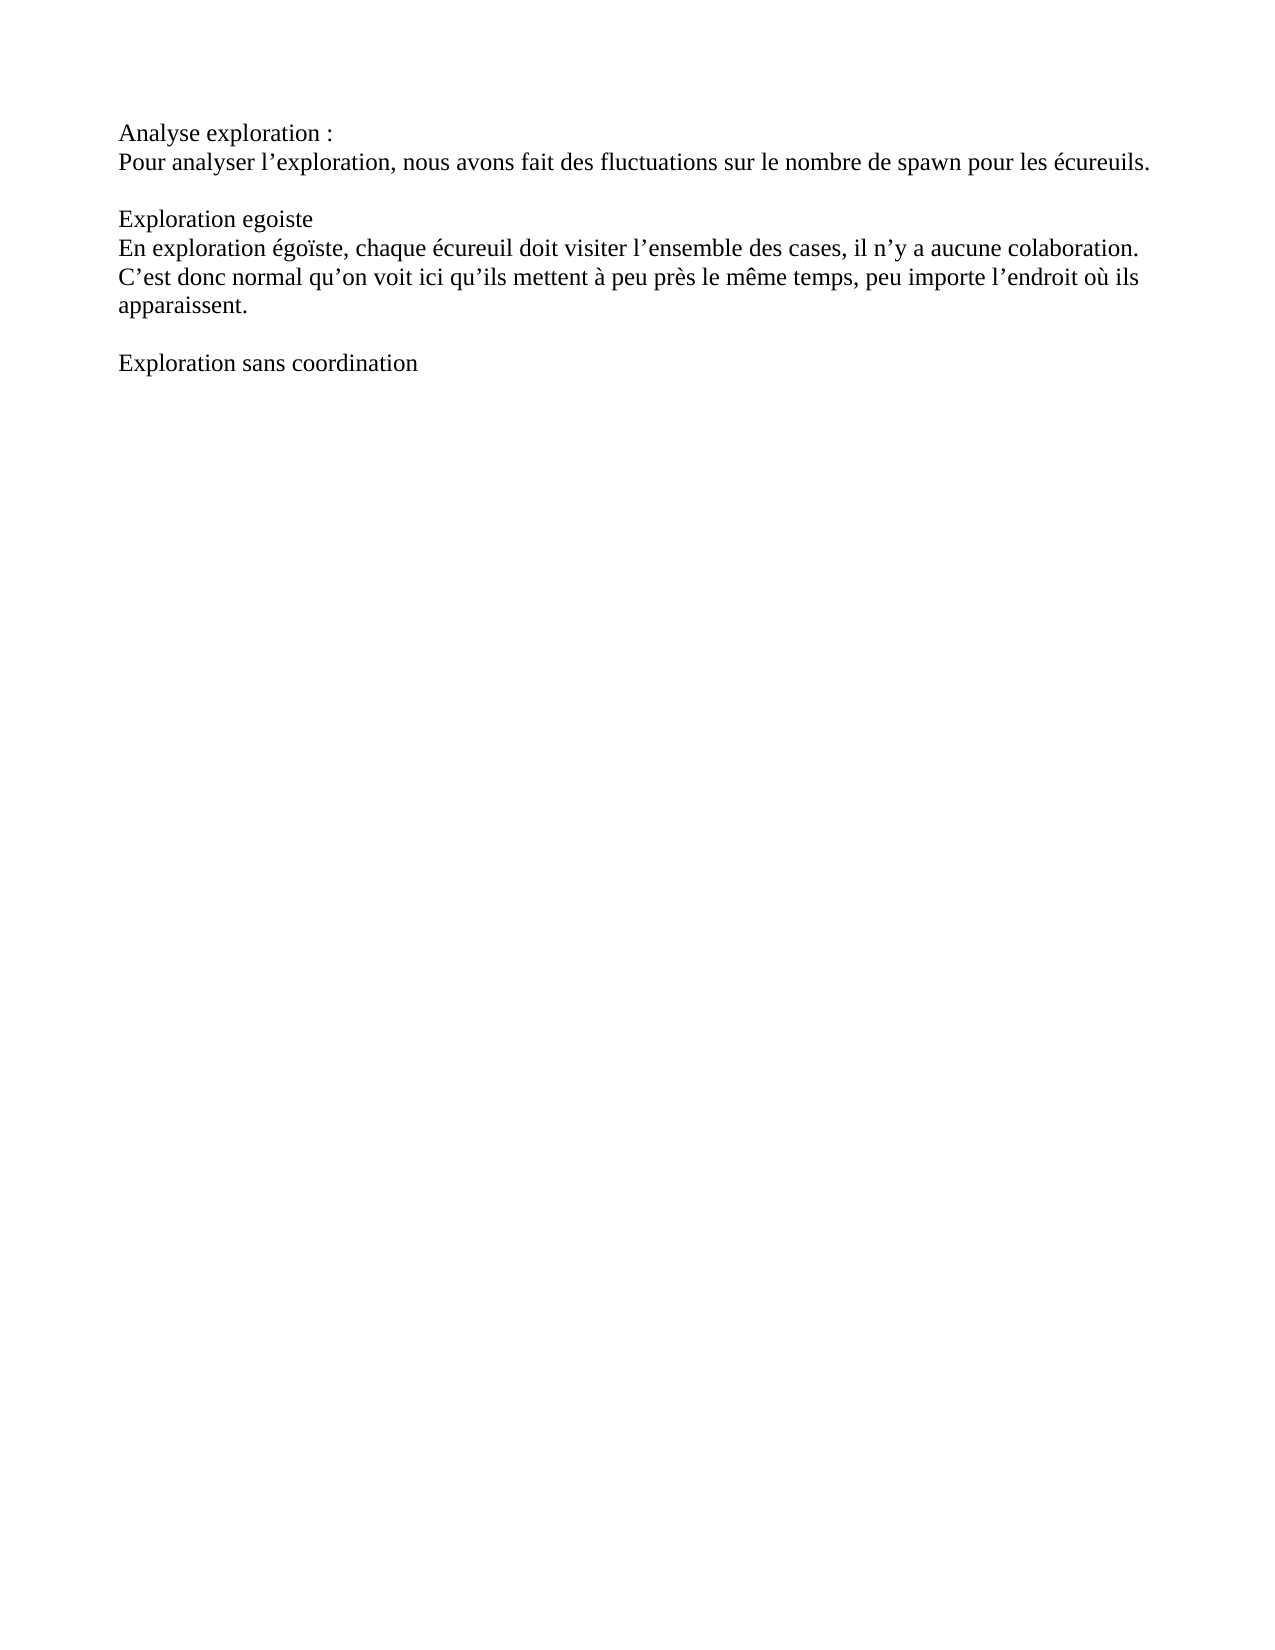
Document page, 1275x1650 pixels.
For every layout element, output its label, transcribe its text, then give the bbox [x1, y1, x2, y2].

text Exploration sans coordination [118, 348, 1157, 377]
text Exploration egoiste [118, 204, 1157, 233]
text Pour analyser l’exploration, nous avons fait des fluctuations sur le nombre de spawn pour les écureuils. [118, 147, 1157, 176]
text C’est donc normal qu’on voit ici qu’ils mettent à peu près le même temps, peu importe l’endroit où ils apparaissent. [118, 262, 1157, 319]
text En exploration égoïste, chaque écureuil doit visiter l’ensemble des cases, il n’y a aucune colaboration. [118, 233, 1157, 262]
text Analyse exploration : [118, 118, 1157, 147]
